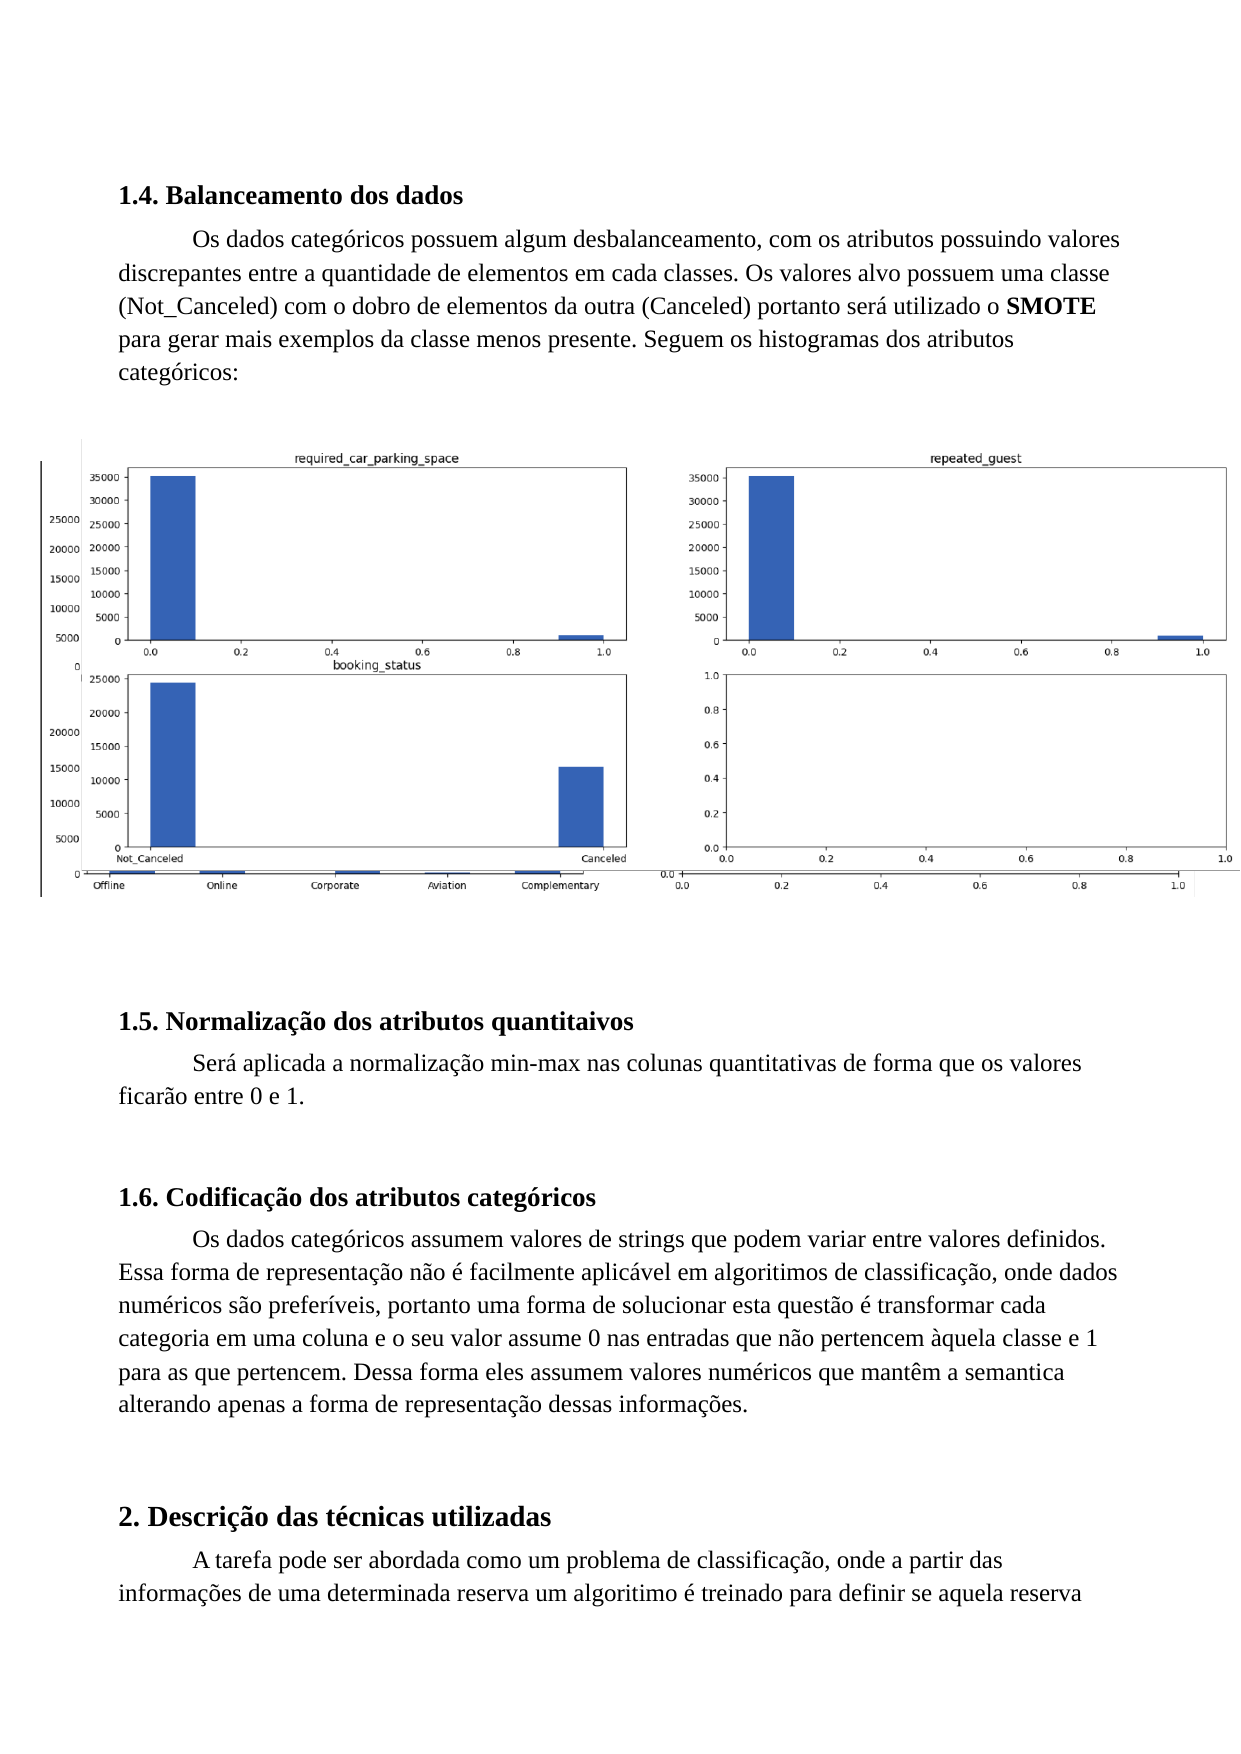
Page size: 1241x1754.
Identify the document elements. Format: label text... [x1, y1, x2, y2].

picture [40, 439, 1240, 897]
text Os dados categóricos assumem valores de strings que podem variar entre valores definidos. Essa forma de representação não é facilmente aplicável em algoritimos de classificação, onde dados numéricos são preferíveis, portanto uma forma de solucionar esta questão é transformar cada categoria em uma coluna e o seu valor assume 0 nas entradas que não pertencem àquela classe e 1 para as que pertencem. Dessa forma eles assumem valores numéricos que mantêm a semantica alterando apenas a forma de representação dessas informações. [118, 1224, 1122, 1418]
text Será aplicada a normalização min-max nas colunas quantitativas de forma que os valores ficarão entre 0 e 1. [118, 1048, 1122, 1110]
text Os dados categóricos possuem algum desbalanceamento, com os atributos possuindo valores discrepantes entre a quantidade de elementos em cada classes. Os valores alvo possuem uma classe (Not_Canceled) com o dobro de elementos da outra (Canceled) portanto será utilizado o SMOTE para gerar mais exemplos da classe menos presente. Seguem os histogramas dos atributos categóricos: [118, 222, 1122, 386]
subtitle 1.6. Codificação dos atributos categóricos [118, 1181, 1122, 1212]
subtitle 1.4. Balanceamento dos dados [118, 179, 1122, 210]
subtitle 2. Descrição das técnicas utilizadas [118, 1499, 1122, 1533]
text A tarefa pode ser abordada como um problema de classificação, onde a partir das informações de uma determinada reserva um algoritimo é treinado para definir se aquela reserva [118, 1545, 1122, 1607]
subtitle 1.5. Normalização dos atributos quantitaivos [118, 1005, 1122, 1036]
